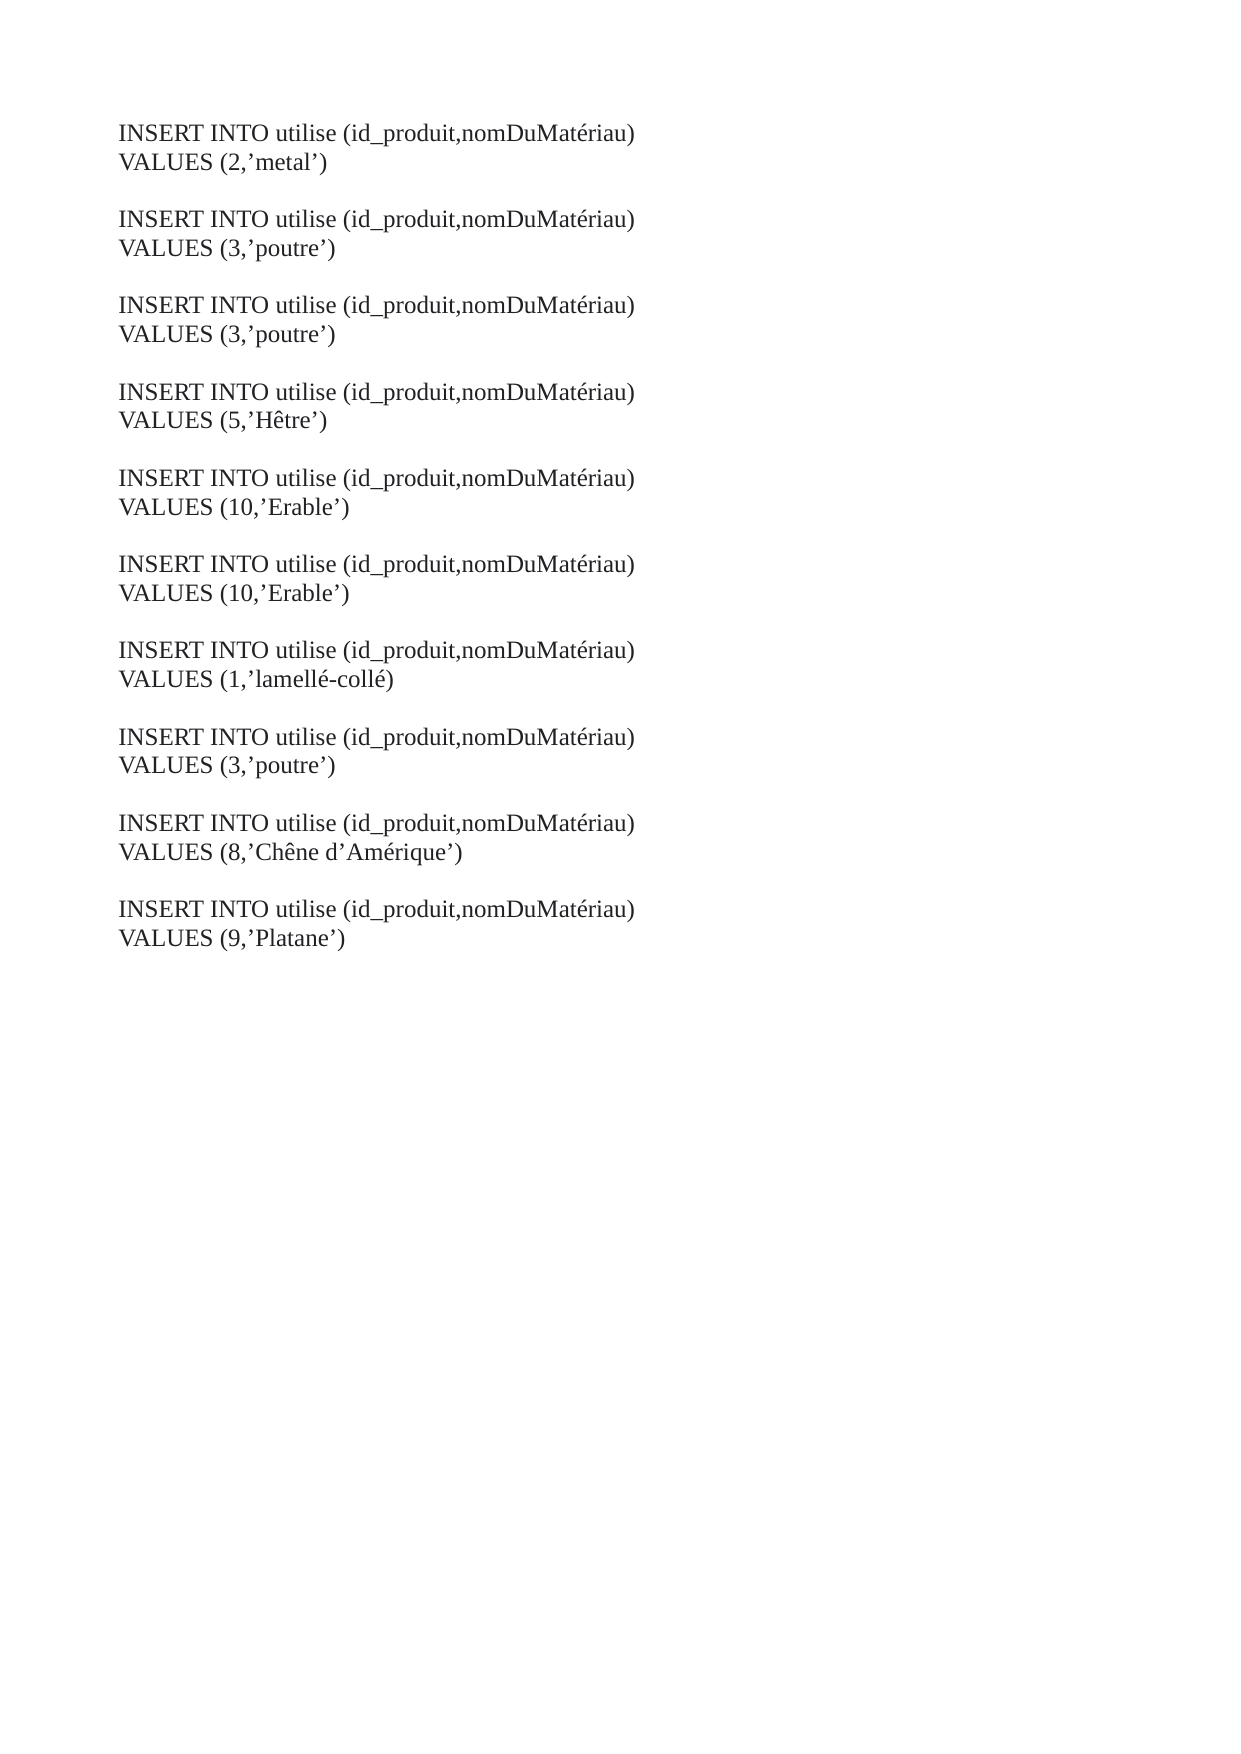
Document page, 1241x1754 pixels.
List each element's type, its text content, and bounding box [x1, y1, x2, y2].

text VALUES (5,’Hêtre’) [118, 406, 1122, 434]
text VALUES (8,’Chêne d’Amérique’) [118, 837, 1122, 866]
text INSERT INTO utilise (id_produit,nomDuMatériau) [118, 636, 1122, 664]
text VALUES (2,’metal’) [118, 147, 1122, 176]
text VALUES (3,’poutre’) [118, 751, 1122, 779]
text VALUES (9,’Platane’) [118, 923, 1122, 952]
text VALUES (10,’Erable’) [118, 578, 1122, 607]
text INSERT INTO utilise (id_produit,nomDuMatériau) [118, 808, 1122, 837]
text INSERT INTO utilise (id_produit,nomDuMatériau) [118, 463, 1122, 492]
text INSERT INTO utilise (id_produit,nomDuMatériau) [118, 291, 1122, 319]
text VALUES (3,’poutre’) [118, 319, 1122, 348]
text INSERT INTO utilise (id_produit,nomDuMatériau) [118, 204, 1122, 233]
text VALUES (1,’lamellé-collé) [118, 664, 1122, 693]
text INSERT INTO utilise (id_produit,nomDuMatériau) [118, 722, 1122, 751]
text VALUES (3,’poutre’) [118, 233, 1122, 262]
text INSERT INTO utilise (id_produit,nomDuMatériau) [118, 549, 1122, 578]
text INSERT INTO utilise (id_produit,nomDuMatériau) [118, 377, 1122, 406]
text INSERT INTO utilise (id_produit,nomDuMatériau) [118, 894, 1122, 923]
text INSERT INTO utilise (id_produit,nomDuMatériau) [118, 118, 1122, 147]
text VALUES (10,’Erable’) [118, 492, 1122, 521]
